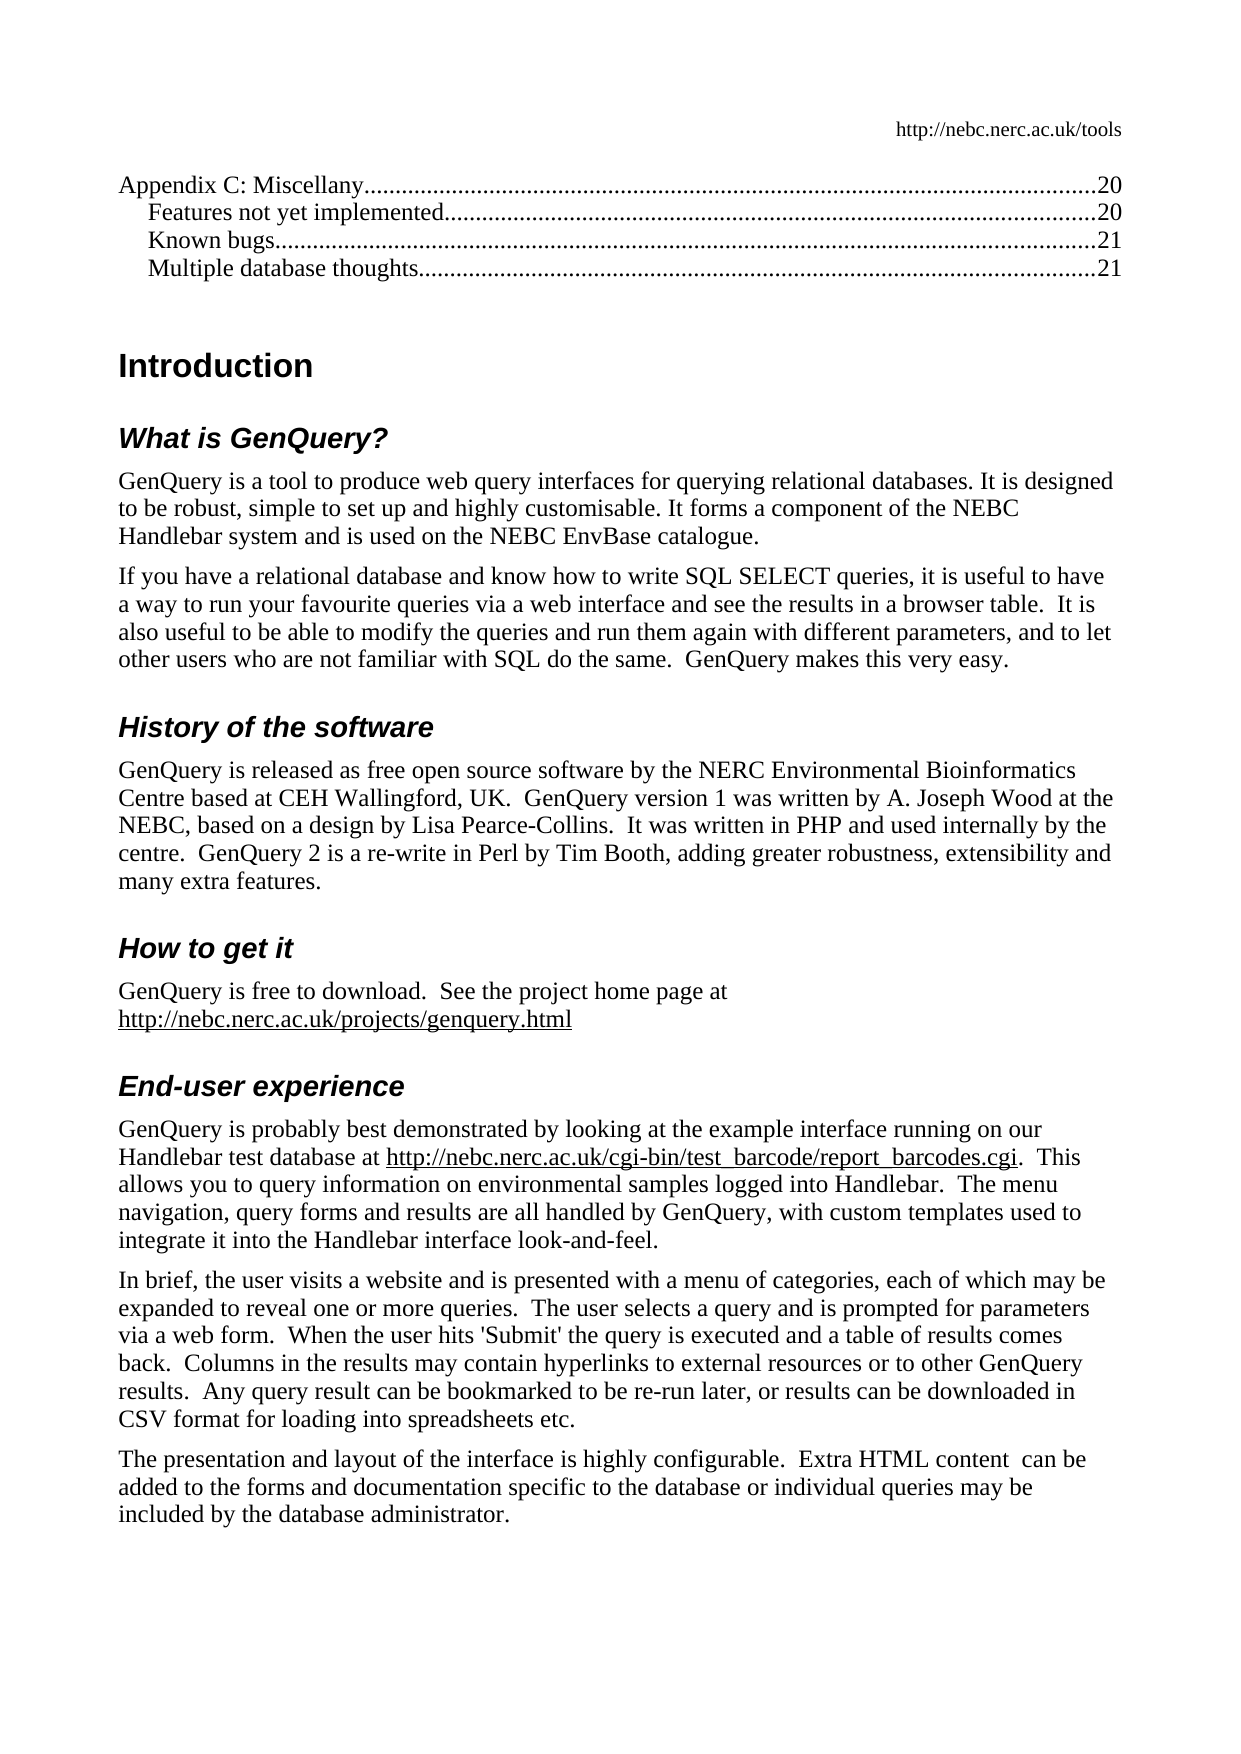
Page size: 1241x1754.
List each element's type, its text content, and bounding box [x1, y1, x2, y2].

text Appendix C: Miscellany 20 [118, 171, 1122, 198]
text GenQuery is released as free open source software by the NERC Environmental Bioinformatics Centre based at CEH Wallingford, UK. GenQuery version 1 was written by A. Joseph Wood at the NEBC, based on a design by Lisa Pearce-Collins. It was written in PHP and used internally by the centre. GenQuery 2 is a re-write in Perl by Tim Booth, adding greater robustness, extensibility and many extra features. [118, 756, 1122, 894]
text GenQuery is free to download. See the project home page at http://nebc.nerc.ac.uk/projects/genquery.html [118, 977, 1122, 1032]
subtitle Introduction [118, 347, 1122, 384]
subtitle History of the software [118, 711, 1122, 743]
text Multiple database thoughts 21 [148, 254, 1122, 282]
subtitle End-user experience [118, 1070, 1122, 1103]
text In brief, the user visits a website and is presented with a menu of categories, each of which may be expanded to reveal one or more queries. The user selects a query and is prompted for parameters via a web form. When the user hits 'Submit' the query is executed and a table of results comes back. Columns in the results may contain hyperlinks to external resources or to other GenQuery results. Any query result can be bookmarked to be re-run later, or results can be downloaded in CSV format for loading into spreadsheets etc. [118, 1266, 1122, 1432]
text Features not yet implemented 20 [148, 198, 1122, 226]
text GenQuery is a tool to produce web query interfaces for querying relational databases. It is designed to be robust, simple to set up and highly customisable. It forms a component of the NEBC Handlebar system and is used on the NEBC EnvBase catalogue. [118, 467, 1122, 550]
text Known bugs 21 [148, 226, 1122, 254]
subtitle What is GenQuery? [118, 422, 1122, 454]
subtitle How to get it [118, 932, 1122, 964]
text GenQuery is probably best demonstrated by looking at the example interface running on our Handlebar test database at http://nebc.nerc.ac.uk/cgi-bin/test_barcode/report_barcodes.cgi. This allows you to query information on environmental samples logged into Handlebar. The menu navigation, query forms and results are all handled by GenQuery, with custom templates used to integrate it into the Handlebar interface look-and-feel. [118, 1115, 1122, 1254]
text If you have a relational database and know how to write SQL SELECT queries, it is useful to have a way to run your favourite queries via a web interface and see the results in a browser table. It is also useful to be able to modify the queries and run them again with different parameters, and to let other users who are not familiar with SQL do the same. GenQuery makes this very easy. [118, 562, 1122, 673]
text The presentation and layout of the interface is highly configurable. Extra HTML content can be added to the forms and documentation specific to the database or individual queries may be included by the database administrator. [118, 1445, 1122, 1528]
